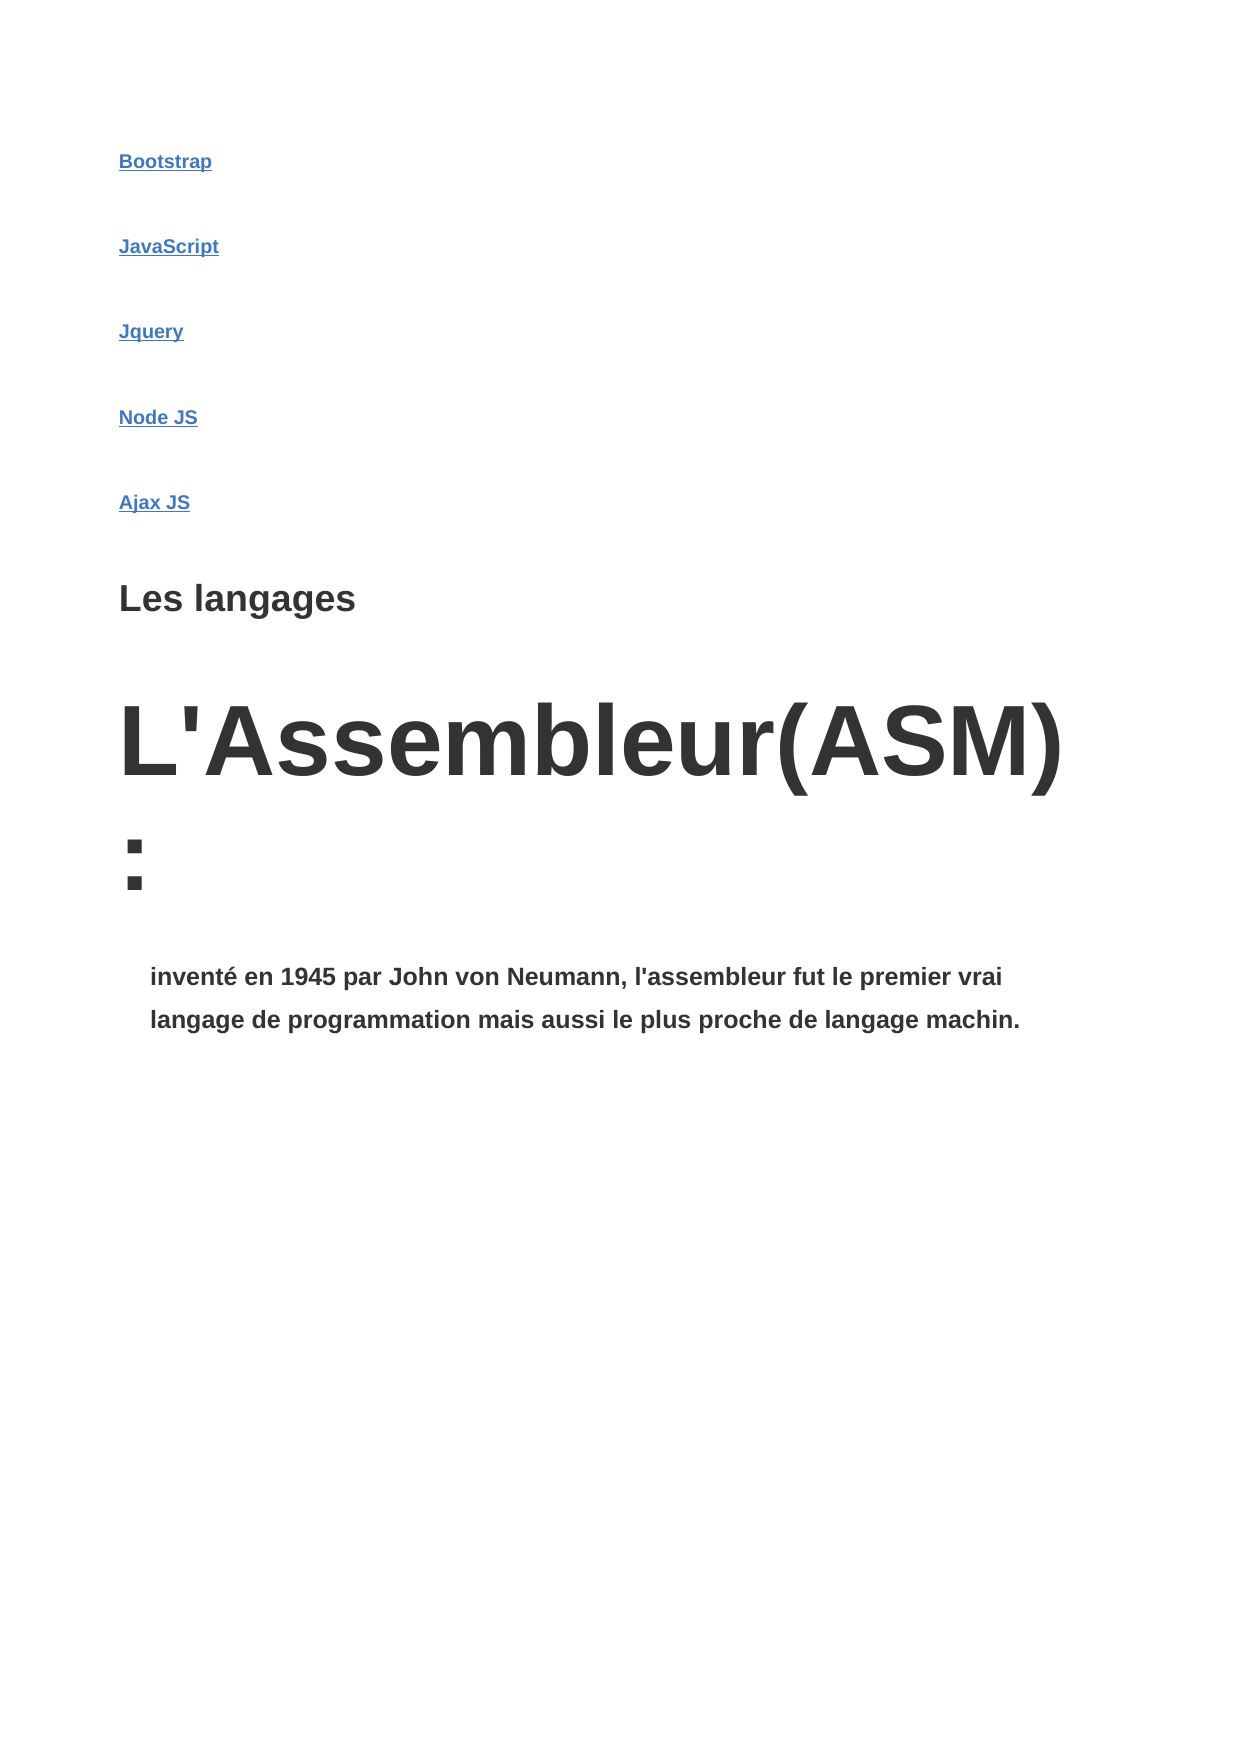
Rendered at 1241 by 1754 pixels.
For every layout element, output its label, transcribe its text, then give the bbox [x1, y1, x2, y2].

subtitle L'Assembleur(ASM): [119, 682, 1090, 912]
subtitle JavaScript [119, 235, 1090, 258]
subtitle Node JS [119, 406, 1090, 428]
subtitle Les langages [119, 576, 1090, 619]
subtitle Ajax JS [119, 491, 1090, 513]
text inventé en 1945 par John von Neumann, l'assembleur fut le premier vrai langage de programmation mais aussi le plus proche de langage machin. [150, 962, 1090, 1033]
subtitle Jquery [119, 320, 1090, 343]
subtitle Bootstrap [119, 150, 1090, 173]
